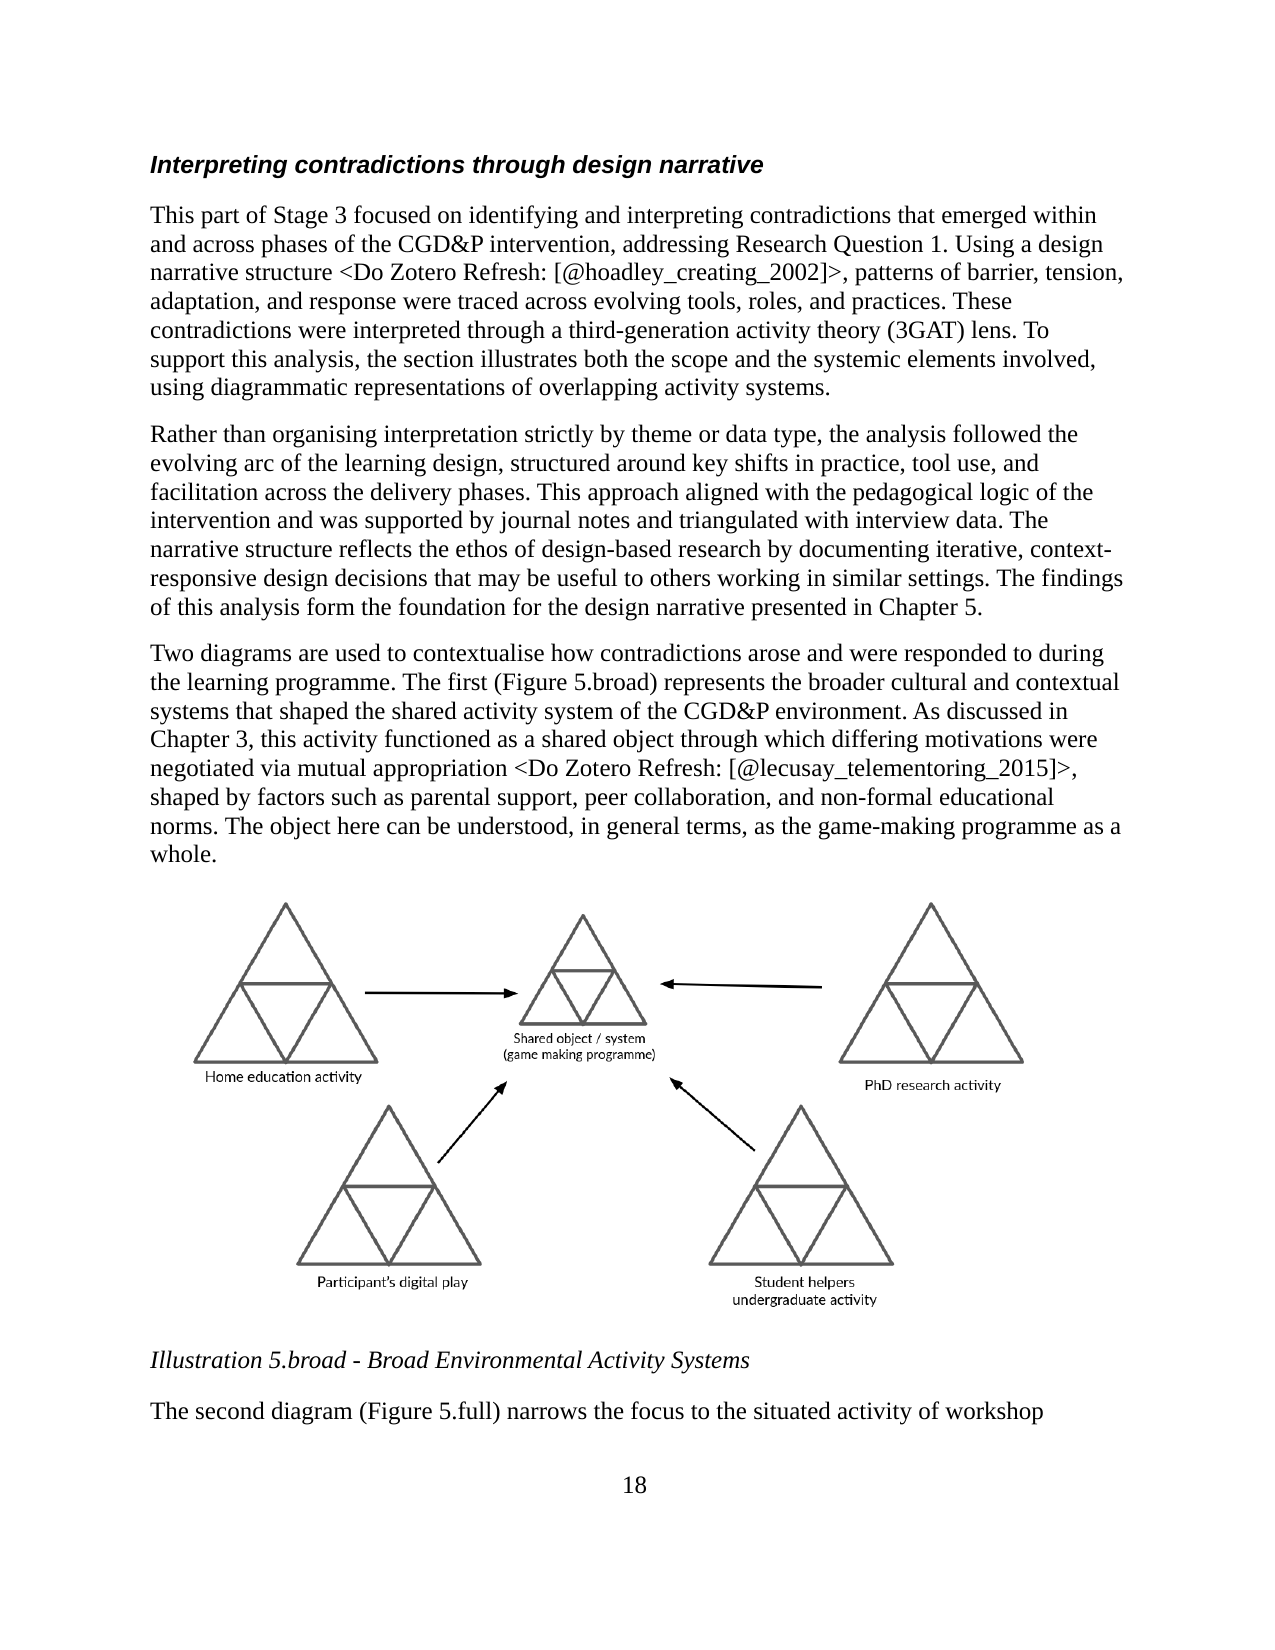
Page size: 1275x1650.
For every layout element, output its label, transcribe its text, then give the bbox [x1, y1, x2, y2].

text The second diagram (Figure 5.full) narrows the focus to the situated activity of workshop [150, 1396, 1125, 1424]
text Two diagrams are used to contextualise how contradictions arose and were responded to during the learning programme. The first (Figure 5.broad) represents the broader cultural and contextual systems that shaped the shared activity system of the CGD&P environment. As discussed in Chapter 3, this activity functioned as a shared object through which differing motivations were negotiated via mutual appropriation <Do Zotero Refresh: [@lecusay_telementoring_2015]>, shaped by factors such as parental support, peer collaboration, and non-formal educational norms. The object here can be understood, in general terms, as the game-making programme as a whole. [150, 638, 1125, 868]
text Illustration 5.broad - Broad Environmental Activity Systems [150, 1346, 1125, 1374]
picture [150, 877, 1077, 1334]
text Rather than organising interpretation strictly by theme or data type, the analysis followed the evolving arc of the learning design, structured around key shifts in practice, tool use, and facilitation across the delivery phases. This approach aligned with the pedagogical logic of the intervention and was supported by journal notes and triangulated with interview data. The narrative structure reflects the ethos of design-based research by documenting iterative, context-responsive design decisions that may be useful to others working in similar settings. The findings of this analysis form the foundation for the design narrative presented in Chapter 5. [150, 419, 1125, 620]
subtitle Interpreting contradictions through design narrative [150, 150, 1125, 178]
text This part of Stage 3 focused on identifying and interpreting contradictions that emerged within and across phases of the CGD&P intervention, addressing Research Question 1. Using a design narrative structure <Do Zotero Refresh: [@hoadley_creating_2002]>, patterns of barrier, tension, adaptation, and response were traced across evolving tools, roles, and practices. These contradictions were interpreted through a third-generation activity theory (3GAT) lens. To support this analysis, the section illustrates both the scope and the systemic elements involved, using diagrammatic representations of overlapping activity systems. [150, 200, 1125, 401]
